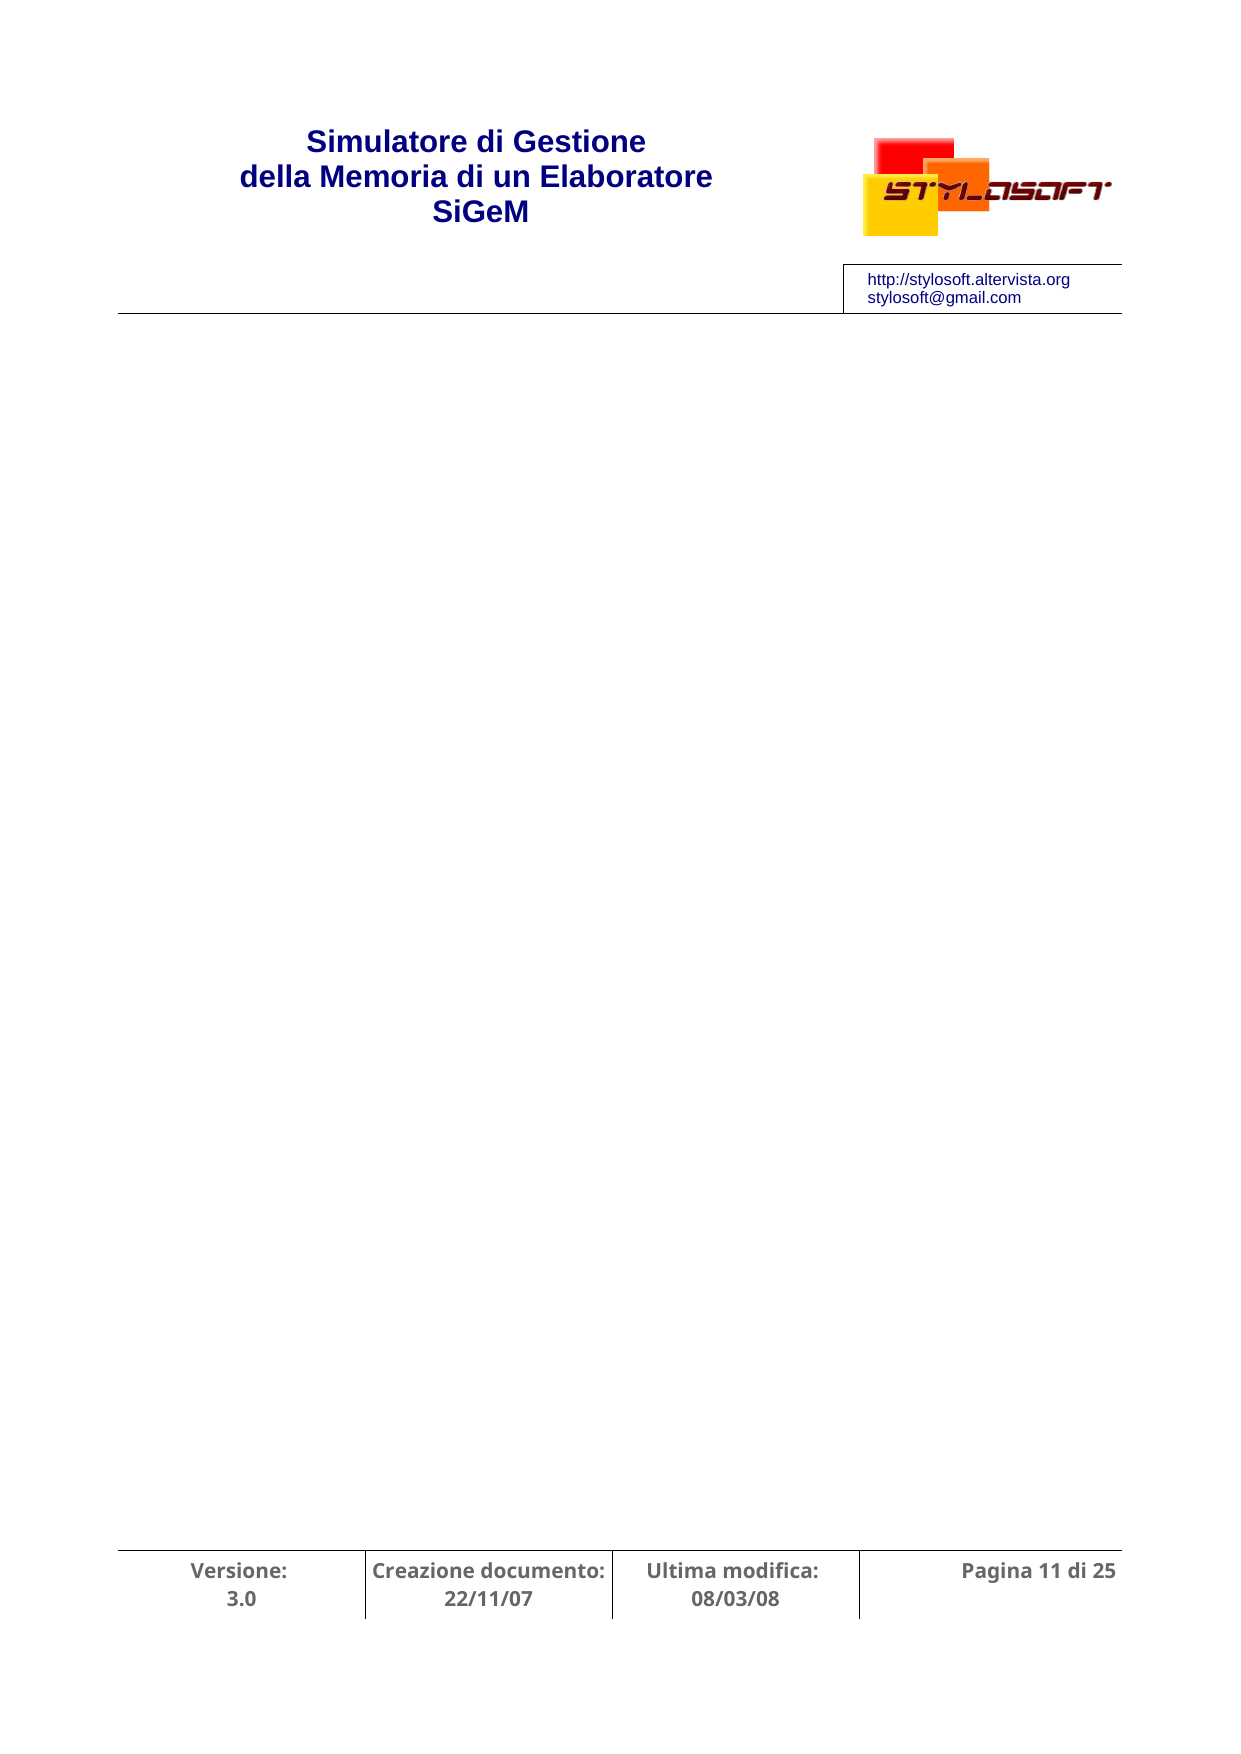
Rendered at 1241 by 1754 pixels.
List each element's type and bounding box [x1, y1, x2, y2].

picture [848, 123, 1117, 247]
